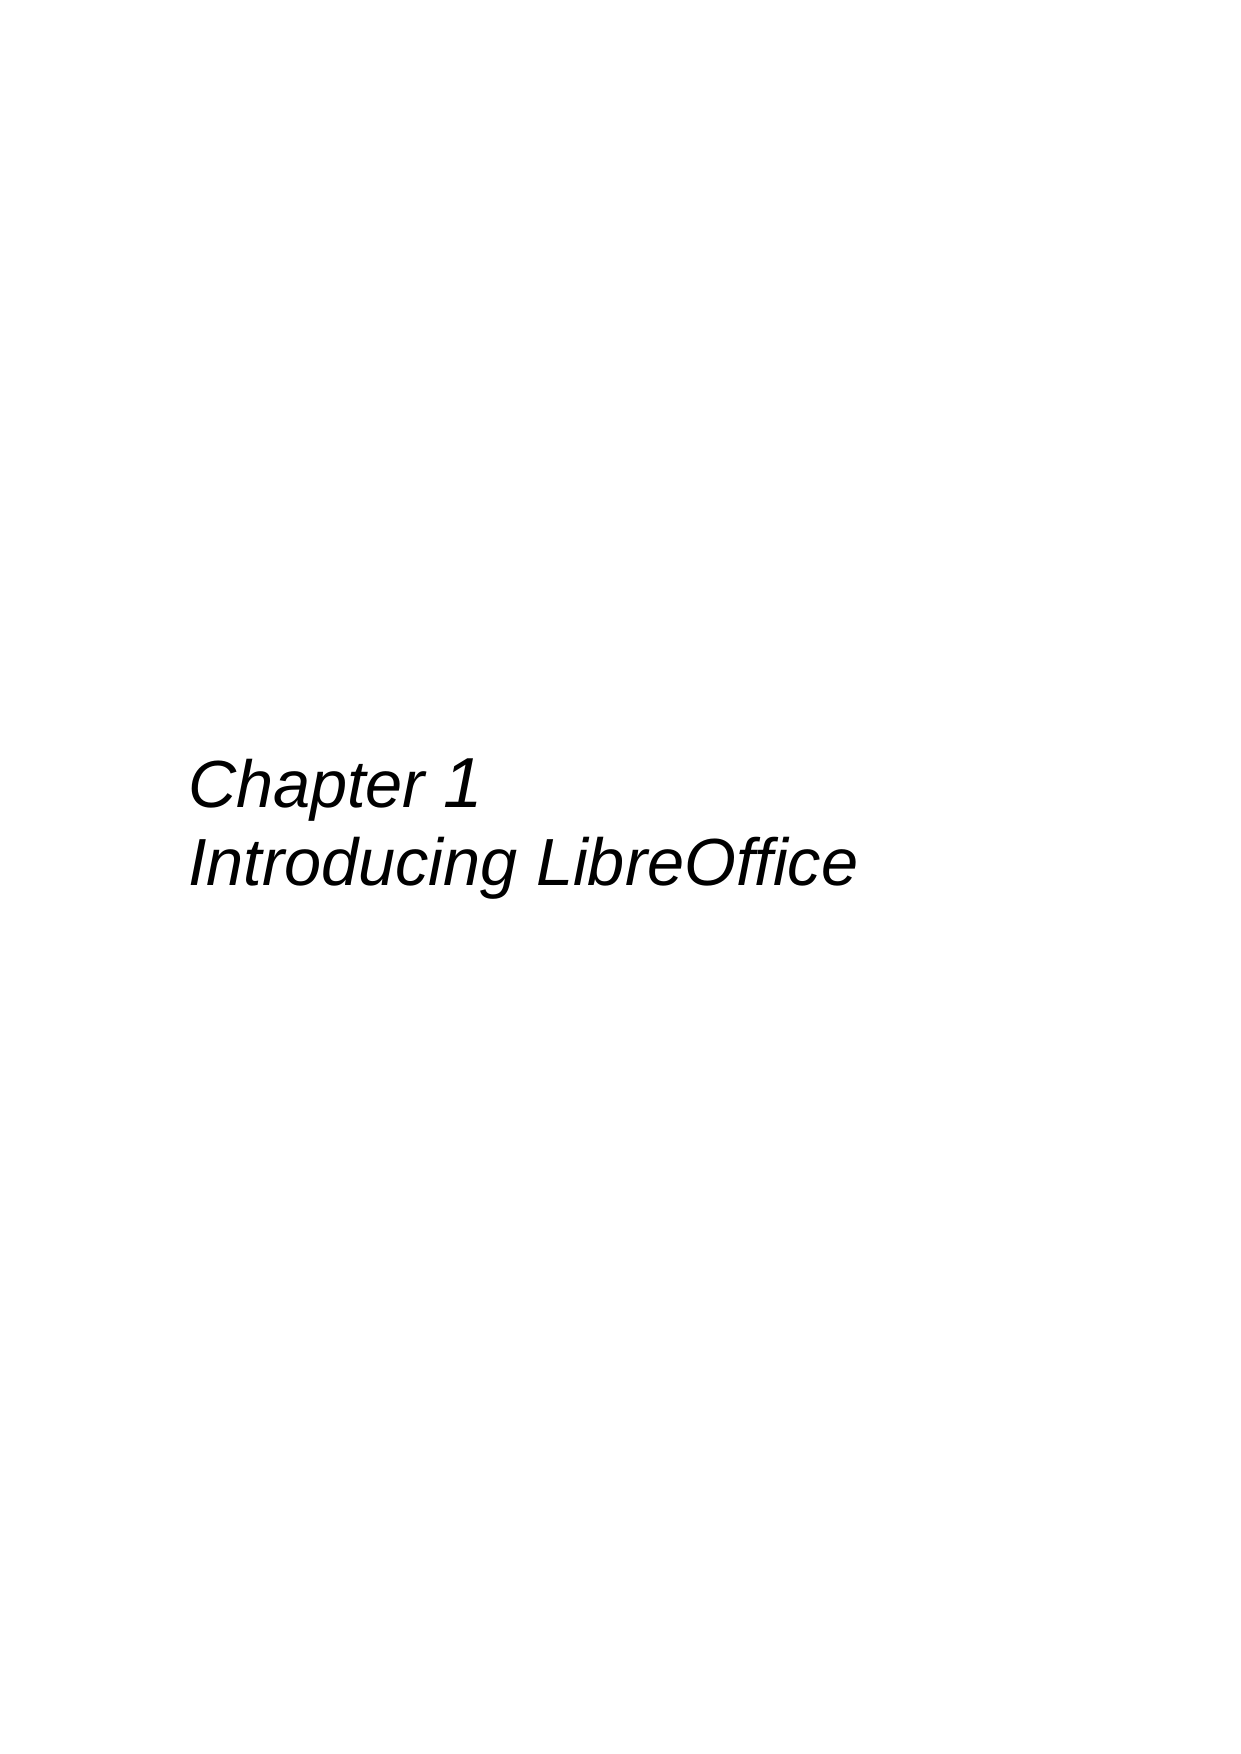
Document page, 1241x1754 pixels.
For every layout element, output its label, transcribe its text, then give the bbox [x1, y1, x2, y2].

subtitle Chapter 1 Introducing LibreOffice [188, 741, 1098, 899]
